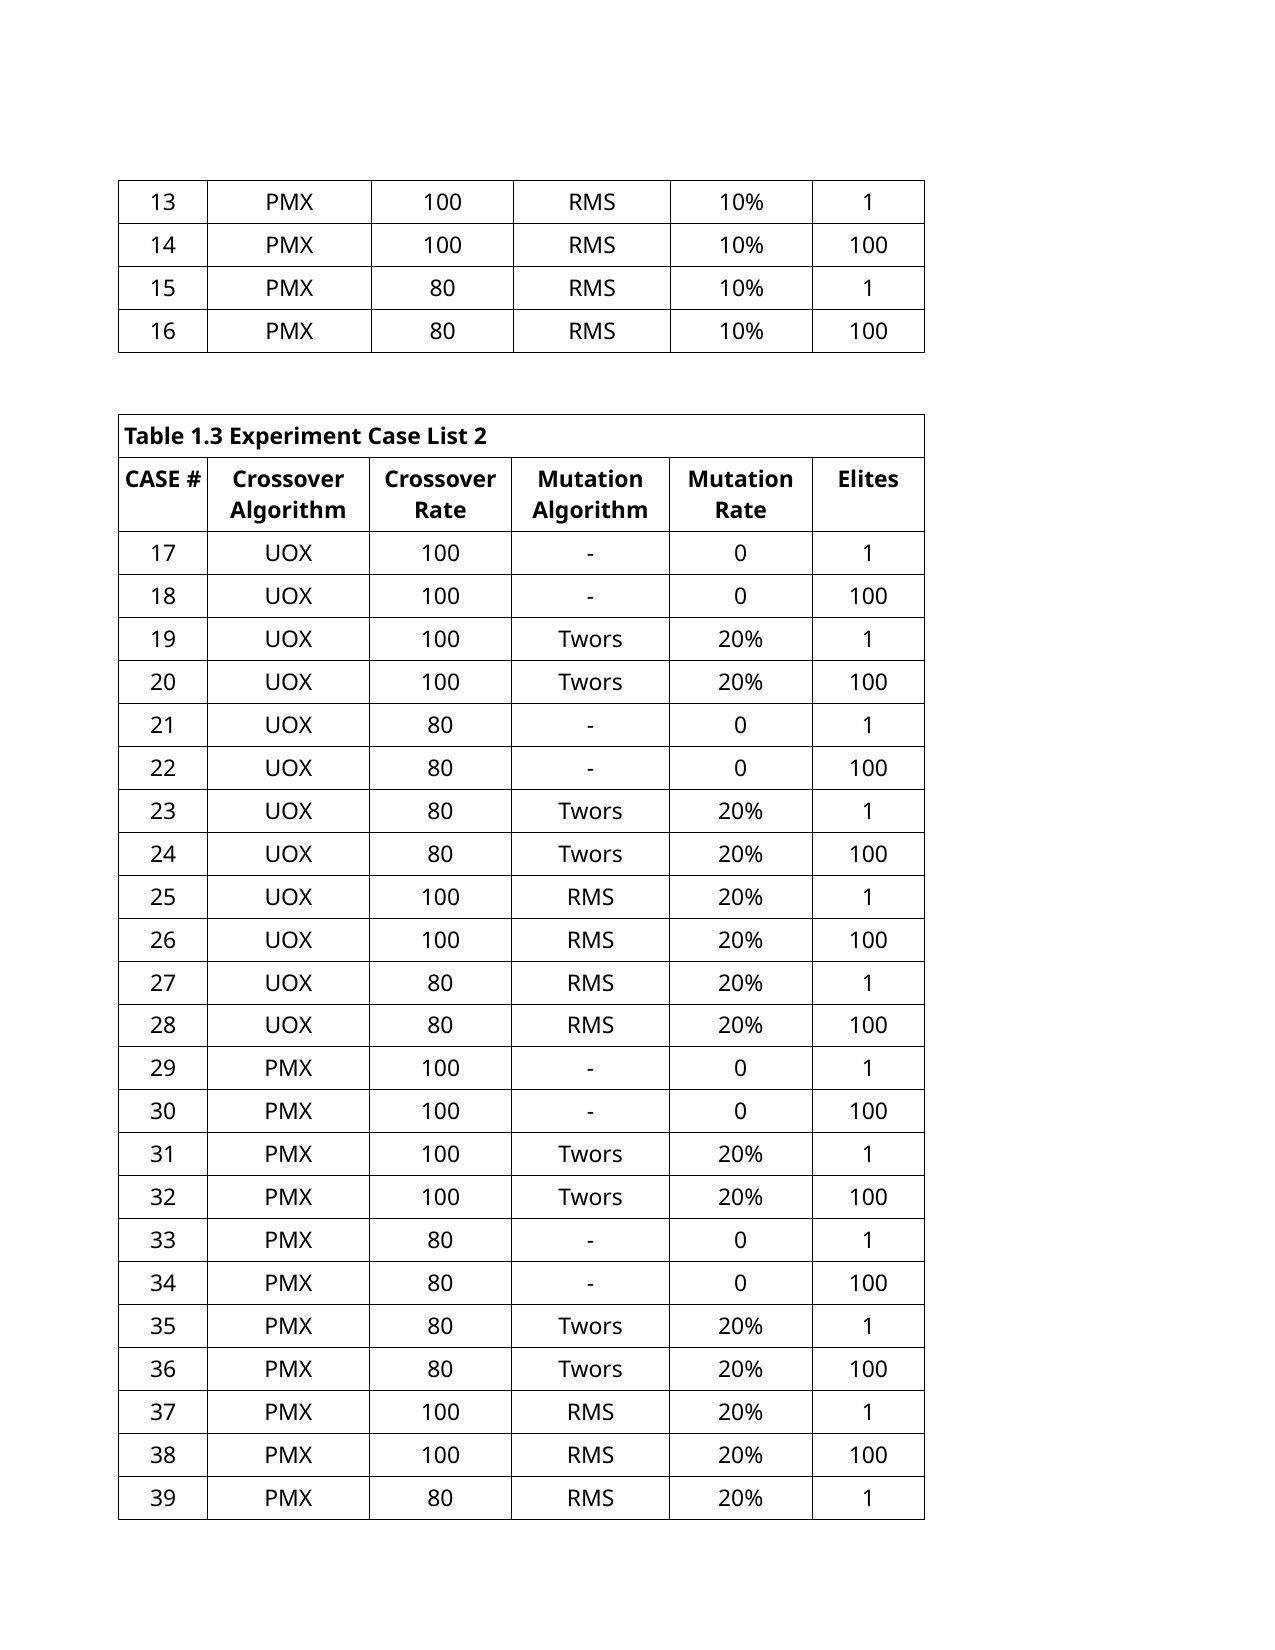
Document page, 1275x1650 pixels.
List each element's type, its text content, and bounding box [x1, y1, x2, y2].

table_cell 0 [670, 704, 812, 746]
table_cell 20% [670, 790, 812, 832]
table_cell PMX [208, 1047, 369, 1089]
table_cell RMS [512, 962, 669, 1003]
table_cell 100 [372, 224, 513, 266]
table_cell 1 [813, 1133, 924, 1175]
table_cell 19 [119, 618, 207, 660]
table_cell RMS [512, 1391, 669, 1433]
table_cell 10% [671, 224, 812, 266]
table_header Table 1.3 Experiment Case List 2 [119, 415, 924, 457]
table_cell 25 [119, 876, 207, 918]
table_cell 13 [119, 181, 207, 223]
table_cell - [512, 1090, 669, 1132]
table_cell RMS [514, 267, 670, 309]
table_cell 1 [813, 704, 924, 746]
table_cell 20% [670, 1005, 812, 1046]
table_cell 100 [370, 1391, 511, 1433]
table_cell 20% [670, 1176, 812, 1218]
table_cell Twors [512, 1176, 669, 1218]
table_cell PMX [208, 1434, 369, 1476]
table_cell PMX [208, 1133, 369, 1175]
table_cell CASE # [119, 458, 207, 531]
table_cell 1 [813, 962, 924, 1003]
table_cell 20% [670, 1133, 812, 1175]
table_cell 1 [813, 790, 924, 832]
table_cell Mutation Rate [670, 458, 812, 531]
table_cell 30 [119, 1090, 207, 1132]
table_cell 20% [670, 962, 812, 1003]
table_cell 20 [119, 661, 207, 703]
table_cell 0 [670, 1047, 812, 1089]
table_cell UOX [208, 704, 369, 746]
table_cell - [512, 575, 669, 617]
table_cell 1 [813, 1391, 924, 1433]
table_cell UOX [208, 833, 369, 875]
table_cell 10% [671, 181, 812, 223]
table_cell 100 [813, 1348, 924, 1390]
table_cell PMX [208, 1176, 369, 1218]
table_cell 100 [370, 575, 511, 617]
table_cell Crossover Rate [370, 458, 511, 531]
table_cell 100 [813, 1090, 924, 1132]
table_cell 21 [119, 704, 207, 746]
table_cell 0 [670, 1090, 812, 1132]
table_cell 100 [370, 876, 511, 918]
table_cell PMX [208, 1090, 369, 1132]
table_cell 100 [813, 661, 924, 703]
table_cell RMS [512, 919, 669, 961]
table_cell Twors [512, 661, 669, 703]
table_cell 27 [119, 962, 207, 1003]
table_cell 100 [813, 1434, 924, 1476]
table_cell 14 [119, 224, 207, 266]
table_cell - [512, 747, 669, 789]
table_cell PMX [208, 1219, 369, 1261]
table_cell 36 [119, 1348, 207, 1390]
table_cell Twors [512, 1348, 669, 1390]
table_cell 80 [370, 1477, 511, 1518]
table_cell UOX [208, 919, 369, 961]
table_cell UOX [208, 532, 369, 574]
table_cell - [512, 532, 669, 574]
table_cell 17 [119, 532, 207, 574]
table_cell RMS [512, 1477, 669, 1518]
table_cell UOX [208, 1005, 369, 1046]
table_cell 0 [670, 1219, 812, 1261]
table_cell PMX [208, 1477, 369, 1518]
table_cell 100 [370, 919, 511, 961]
table_cell 80 [370, 1219, 511, 1261]
table_cell 80 [370, 1262, 511, 1304]
table_cell PMX [208, 267, 371, 309]
table_cell 80 [370, 704, 511, 746]
table_cell Twors [512, 1305, 669, 1347]
table_cell RMS [514, 224, 670, 266]
table_cell RMS [512, 876, 669, 918]
table_cell 22 [119, 747, 207, 789]
table_cell 100 [813, 224, 924, 266]
table_cell 80 [370, 747, 511, 789]
table_cell UOX [208, 661, 369, 703]
table_cell PMX [208, 224, 371, 266]
table_cell - [512, 1047, 669, 1089]
table_cell 20% [670, 618, 812, 660]
table_cell 23 [119, 790, 207, 832]
table_cell 38 [119, 1434, 207, 1476]
table_cell UOX [208, 575, 369, 617]
table_cell - [512, 704, 669, 746]
table_cell 35 [119, 1305, 207, 1347]
table_cell Twors [512, 790, 669, 832]
table_cell UOX [208, 876, 369, 918]
table_cell UOX [208, 962, 369, 1003]
table_cell 1 [813, 1047, 924, 1089]
table_cell Twors [512, 618, 669, 660]
table_cell 100 [372, 181, 513, 223]
table_cell 0 [670, 575, 812, 617]
table_cell PMX [208, 1391, 369, 1433]
table_cell 1 [813, 1219, 924, 1261]
table_cell 0 [670, 1262, 812, 1304]
table_cell 80 [370, 790, 511, 832]
table_cell 100 [813, 1176, 924, 1218]
table_cell 80 [370, 962, 511, 1003]
table_cell PMX [208, 181, 371, 223]
table_cell 20% [670, 1477, 812, 1518]
table_cell 80 [370, 1348, 511, 1390]
table_cell PMX [208, 1348, 369, 1390]
table_cell 31 [119, 1133, 207, 1175]
table_cell 100 [813, 310, 924, 352]
table_cell Twors [512, 1133, 669, 1175]
table_cell 39 [119, 1477, 207, 1518]
table_cell 0 [670, 532, 812, 574]
table_cell 100 [370, 1047, 511, 1089]
table_cell - [512, 1262, 669, 1304]
table_cell - [512, 1219, 669, 1261]
table_cell 10% [671, 267, 812, 309]
table_cell 20% [670, 1348, 812, 1390]
table_cell RMS [512, 1434, 669, 1476]
table_cell 80 [372, 310, 513, 352]
table_cell 1 [813, 1477, 924, 1518]
table_cell 80 [372, 267, 513, 309]
table_cell 32 [119, 1176, 207, 1218]
table_cell 100 [370, 661, 511, 703]
table_cell 20% [670, 1391, 812, 1433]
table_cell Twors [512, 833, 669, 875]
table_cell 100 [813, 919, 924, 961]
table_cell 24 [119, 833, 207, 875]
table_cell 29 [119, 1047, 207, 1089]
table_cell 20% [670, 876, 812, 918]
table_cell UOX [208, 618, 369, 660]
table_cell 100 [813, 1005, 924, 1046]
table_cell RMS [514, 181, 670, 223]
table_cell 1 [813, 181, 924, 223]
table_cell 1 [813, 876, 924, 918]
table_cell Crossover Algorithm [208, 458, 369, 531]
table_cell 10% [671, 310, 812, 352]
table_cell 1 [813, 1305, 924, 1347]
table_cell 1 [813, 267, 924, 309]
table_cell 80 [370, 1305, 511, 1347]
table_cell 1 [813, 618, 924, 660]
table_cell 80 [370, 833, 511, 875]
table_cell PMX [208, 1305, 369, 1347]
table_cell UOX [208, 747, 369, 789]
table_cell PMX [208, 1262, 369, 1304]
table_cell 20% [670, 833, 812, 875]
table_cell 37 [119, 1391, 207, 1433]
table_cell 1 [813, 532, 924, 574]
table_cell 100 [813, 1262, 924, 1304]
table_cell 100 [813, 747, 924, 789]
table_cell 100 [370, 1434, 511, 1476]
table_cell 80 [370, 1005, 511, 1046]
table_cell 26 [119, 919, 207, 961]
table_cell 20% [670, 661, 812, 703]
table_cell RMS [514, 310, 670, 352]
table_cell UOX [208, 790, 369, 832]
table_cell 100 [370, 1133, 511, 1175]
table_cell 100 [370, 618, 511, 660]
table_cell Elites [813, 458, 924, 531]
table_cell 34 [119, 1262, 207, 1304]
table_cell 100 [370, 532, 511, 574]
table_cell 100 [370, 1176, 511, 1218]
table_cell 33 [119, 1219, 207, 1261]
table_cell Mutation Algorithm [512, 458, 669, 531]
table_cell 16 [119, 310, 207, 352]
table_cell RMS [512, 1005, 669, 1046]
table_cell 100 [370, 1090, 511, 1132]
table_cell 100 [813, 833, 924, 875]
table_cell PMX [208, 310, 371, 352]
table_cell 15 [119, 267, 207, 309]
table_cell 0 [670, 747, 812, 789]
table_cell 18 [119, 575, 207, 617]
table_cell 100 [813, 575, 924, 617]
table_cell 20% [670, 1434, 812, 1476]
table_cell 20% [670, 919, 812, 961]
table_cell 20% [670, 1305, 812, 1347]
table_cell 28 [119, 1005, 207, 1046]
